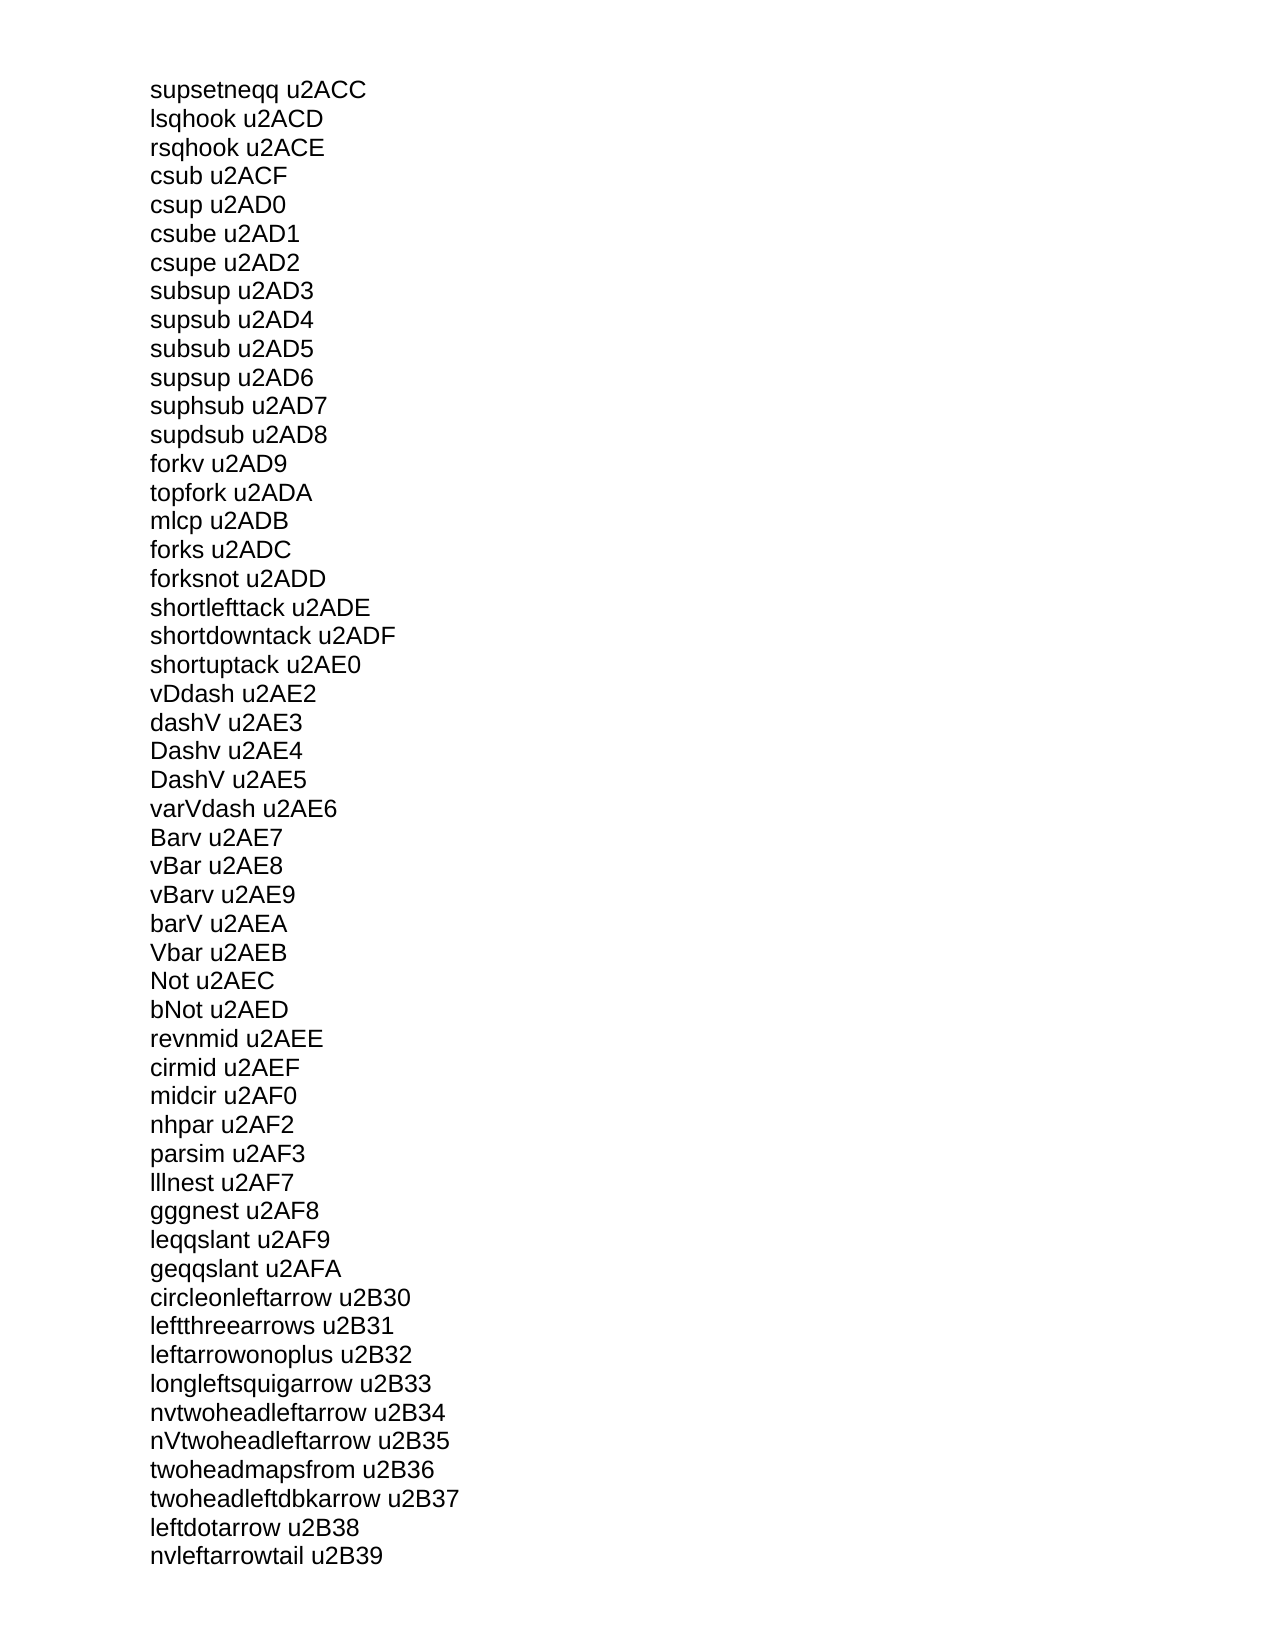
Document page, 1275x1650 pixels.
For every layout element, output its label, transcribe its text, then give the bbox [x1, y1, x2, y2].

text leftthreearrows u2B31 [150, 1311, 1125, 1340]
text barV u2AEA [150, 909, 1125, 937]
text csube u2AD1 [150, 219, 1125, 247]
text bNot u2AED [150, 995, 1125, 1024]
text supsetneqq u2ACC [150, 75, 1125, 104]
text twoheadleftdbkarrow u2B37 [150, 1484, 1125, 1512]
text DashV u2AE5 [150, 765, 1125, 794]
text vBar u2AE8 [150, 851, 1125, 880]
text nvtwoheadleftarrow u2B34 [150, 1397, 1125, 1426]
text supsup u2AD6 [150, 362, 1125, 391]
text rsqhook u2ACE [150, 132, 1125, 161]
text midcir u2AF0 [150, 1081, 1125, 1110]
text varVdash u2AE6 [150, 794, 1125, 822]
text leftdotarrow u2B38 [150, 1512, 1125, 1541]
text supsub u2AD4 [150, 305, 1125, 334]
text twoheadmapsfrom u2B36 [150, 1455, 1125, 1484]
text forkv u2AD9 [150, 449, 1125, 477]
text geqqslant u2AFA [150, 1254, 1125, 1282]
text leqqslant u2AF9 [150, 1225, 1125, 1254]
text circleonleftarrow u2B30 [150, 1282, 1125, 1311]
text nhpar u2AF2 [150, 1110, 1125, 1139]
text supdsub u2AD8 [150, 420, 1125, 449]
text forks u2ADC [150, 535, 1125, 564]
text lllnest u2AF7 [150, 1167, 1125, 1196]
text Barv u2AE7 [150, 822, 1125, 851]
text Vbar u2AEB [150, 937, 1125, 966]
text nvleftarrowtail u2B39 [150, 1541, 1125, 1570]
text subsup u2AD3 [150, 276, 1125, 305]
text forksnot u2ADD [150, 564, 1125, 592]
text csupe u2AD2 [150, 247, 1125, 276]
text parsim u2AF3 [150, 1139, 1125, 1167]
text csup u2AD0 [150, 190, 1125, 219]
text shortlefttack u2ADE [150, 592, 1125, 621]
text csub u2ACF [150, 161, 1125, 190]
text cirmid u2AEF [150, 1052, 1125, 1081]
text Dashv u2AE4 [150, 736, 1125, 765]
text topfork u2ADA [150, 477, 1125, 506]
text lsqhook u2ACD [150, 104, 1125, 132]
text dashV u2AE3 [150, 707, 1125, 736]
text gggnest u2AF8 [150, 1196, 1125, 1225]
text nVtwoheadleftarrow u2B35 [150, 1426, 1125, 1455]
text subsub u2AD5 [150, 334, 1125, 362]
text shortdowntack u2ADF [150, 621, 1125, 650]
text shortuptack u2AE0 [150, 650, 1125, 679]
text vBarv u2AE9 [150, 880, 1125, 909]
text longleftsquigarrow u2B33 [150, 1369, 1125, 1397]
text vDdash u2AE2 [150, 679, 1125, 707]
text suphsub u2AD7 [150, 391, 1125, 420]
text revnmid u2AEE [150, 1024, 1125, 1052]
text mlcp u2ADB [150, 506, 1125, 535]
text leftarrowonoplus u2B32 [150, 1340, 1125, 1369]
text Not u2AEC [150, 966, 1125, 995]
